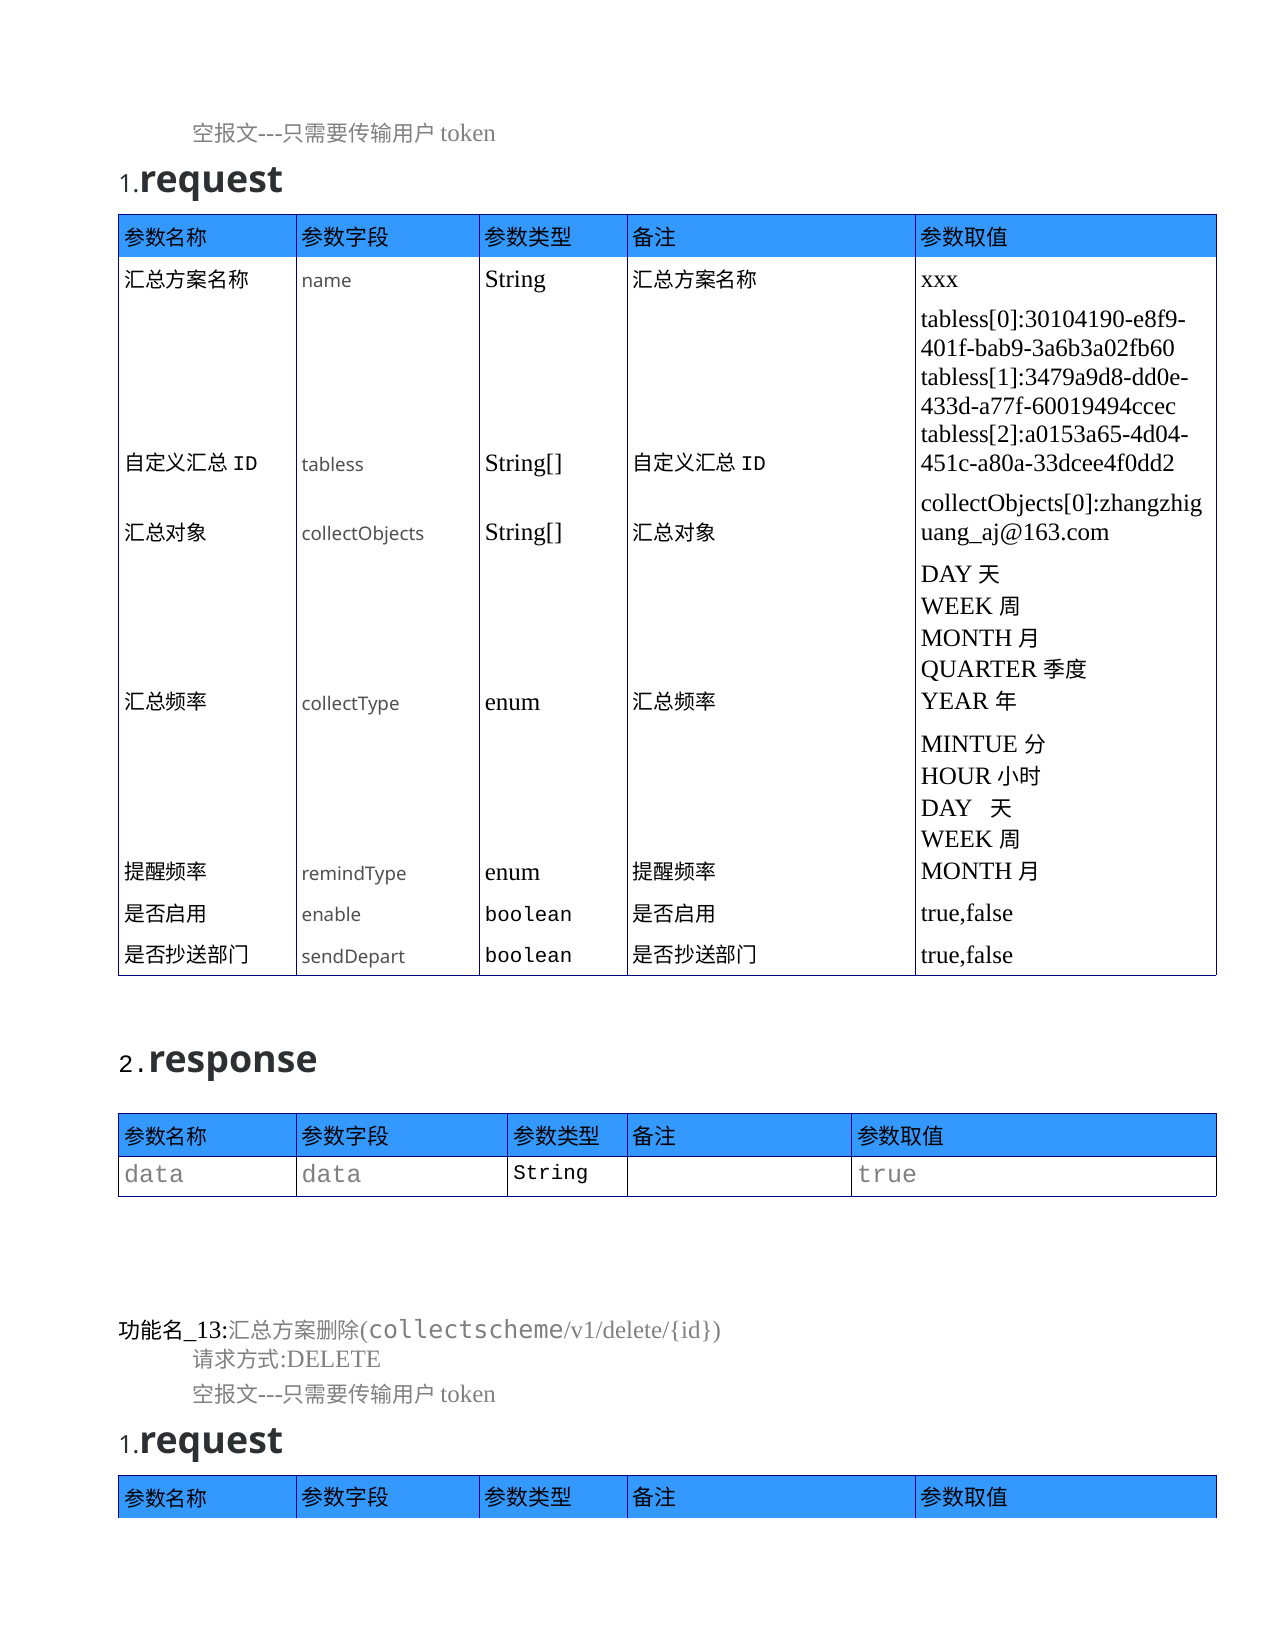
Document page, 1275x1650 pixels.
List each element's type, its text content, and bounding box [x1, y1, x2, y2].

text 请求方式:DELETE [118, 1344, 1157, 1373]
table_cell 汇总对象 [119, 483, 296, 552]
table_cell 是否启用 [628, 891, 915, 933]
table_cell DAY 天 WEEK 周 MONTH 月 QUARTER 季度 YEAR 年 [916, 552, 1216, 721]
table_cell 汇总对象 [628, 483, 915, 552]
table_cell collectObjects[0]:zhangzhiguang_aj@163.com [916, 483, 1216, 552]
table_cell true,false [916, 933, 1216, 974]
table_header 参数字段 [297, 215, 479, 257]
table_cell String[] [480, 483, 627, 552]
table_header 参数类型 [480, 215, 627, 257]
table_header 备注 [628, 215, 915, 257]
table_cell 自定义汇总ID [628, 299, 915, 483]
table_cell sendDepart [297, 933, 479, 974]
table_header 参数名称 [119, 1114, 296, 1156]
table_header 备注 [628, 1114, 851, 1156]
table_cell String [508, 1157, 627, 1196]
text 1.request [118, 1413, 1157, 1464]
table_cell true [852, 1157, 1216, 1196]
table_header 参数类型 [508, 1114, 627, 1156]
table_cell remindType [297, 721, 479, 891]
table_cell collectType [297, 552, 479, 721]
table_cell String [480, 257, 627, 299]
table_cell collectObjects [297, 483, 479, 552]
table_cell 汇总频率 [628, 552, 915, 721]
table_header 参数取值 [852, 1114, 1216, 1156]
table_cell enum [480, 552, 627, 721]
table_cell data [297, 1157, 507, 1196]
table_cell 汇总频率 [119, 552, 296, 721]
table_cell xxx [916, 257, 1216, 299]
text 2.response [118, 1032, 1157, 1083]
table_cell 是否抄送部门 [119, 933, 296, 974]
text 空报文---只需要传输用户token [118, 118, 1157, 147]
table_cell 汇总方案名称 [119, 257, 296, 299]
table_cell name [297, 257, 479, 299]
table_cell 是否启用 [119, 891, 296, 933]
text 空报文---只需要传输用户token [118, 1379, 1157, 1408]
table_cell 自定义汇总ID [119, 299, 296, 483]
table_cell 提醒频率 [628, 721, 915, 891]
table_cell boolean [480, 933, 627, 974]
table_header 参数类型 [480, 1476, 627, 1518]
table_header 参数字段 [297, 1476, 479, 1518]
table_header 参数取值 [916, 1476, 1216, 1518]
table_cell tabless[0]:30104190-e8f9-401f-bab9-3a6b3a02fb60 tabless[1]:3479a9d8-dd0e-433d-a77f-60019494ccec tabless[2]:a0153a65-4d04-451c-a80a-33dcee4f0dd2 [916, 299, 1216, 483]
table_cell enum [480, 721, 627, 891]
table_cell 汇总方案名称 [628, 257, 915, 299]
text 功能名_13:汇总方案删除(collectscheme/v1/delete/{id}) [118, 1313, 1157, 1344]
table_cell data [119, 1157, 296, 1196]
table_cell 提醒频率 [119, 721, 296, 891]
table_header 参数取值 [916, 215, 1216, 257]
table_header 备注 [628, 1476, 915, 1518]
table_header 参数名称 [119, 215, 296, 257]
table_header 参数字段 [297, 1114, 507, 1156]
table_cell tabless [297, 299, 479, 483]
text 1.request [118, 153, 1157, 204]
table_header 参数名称 [119, 1476, 296, 1518]
table_cell String[] [480, 299, 627, 483]
table_cell true,false [916, 891, 1216, 933]
table_cell 是否抄送部门 [628, 933, 915, 974]
table_cell MINTUE 分 HOUR 小时 DAY 天 WEEK 周 MONTH 月 [916, 721, 1216, 891]
table_cell [628, 1157, 851, 1196]
table_cell enable [297, 891, 479, 933]
table_cell boolean [480, 891, 627, 933]
